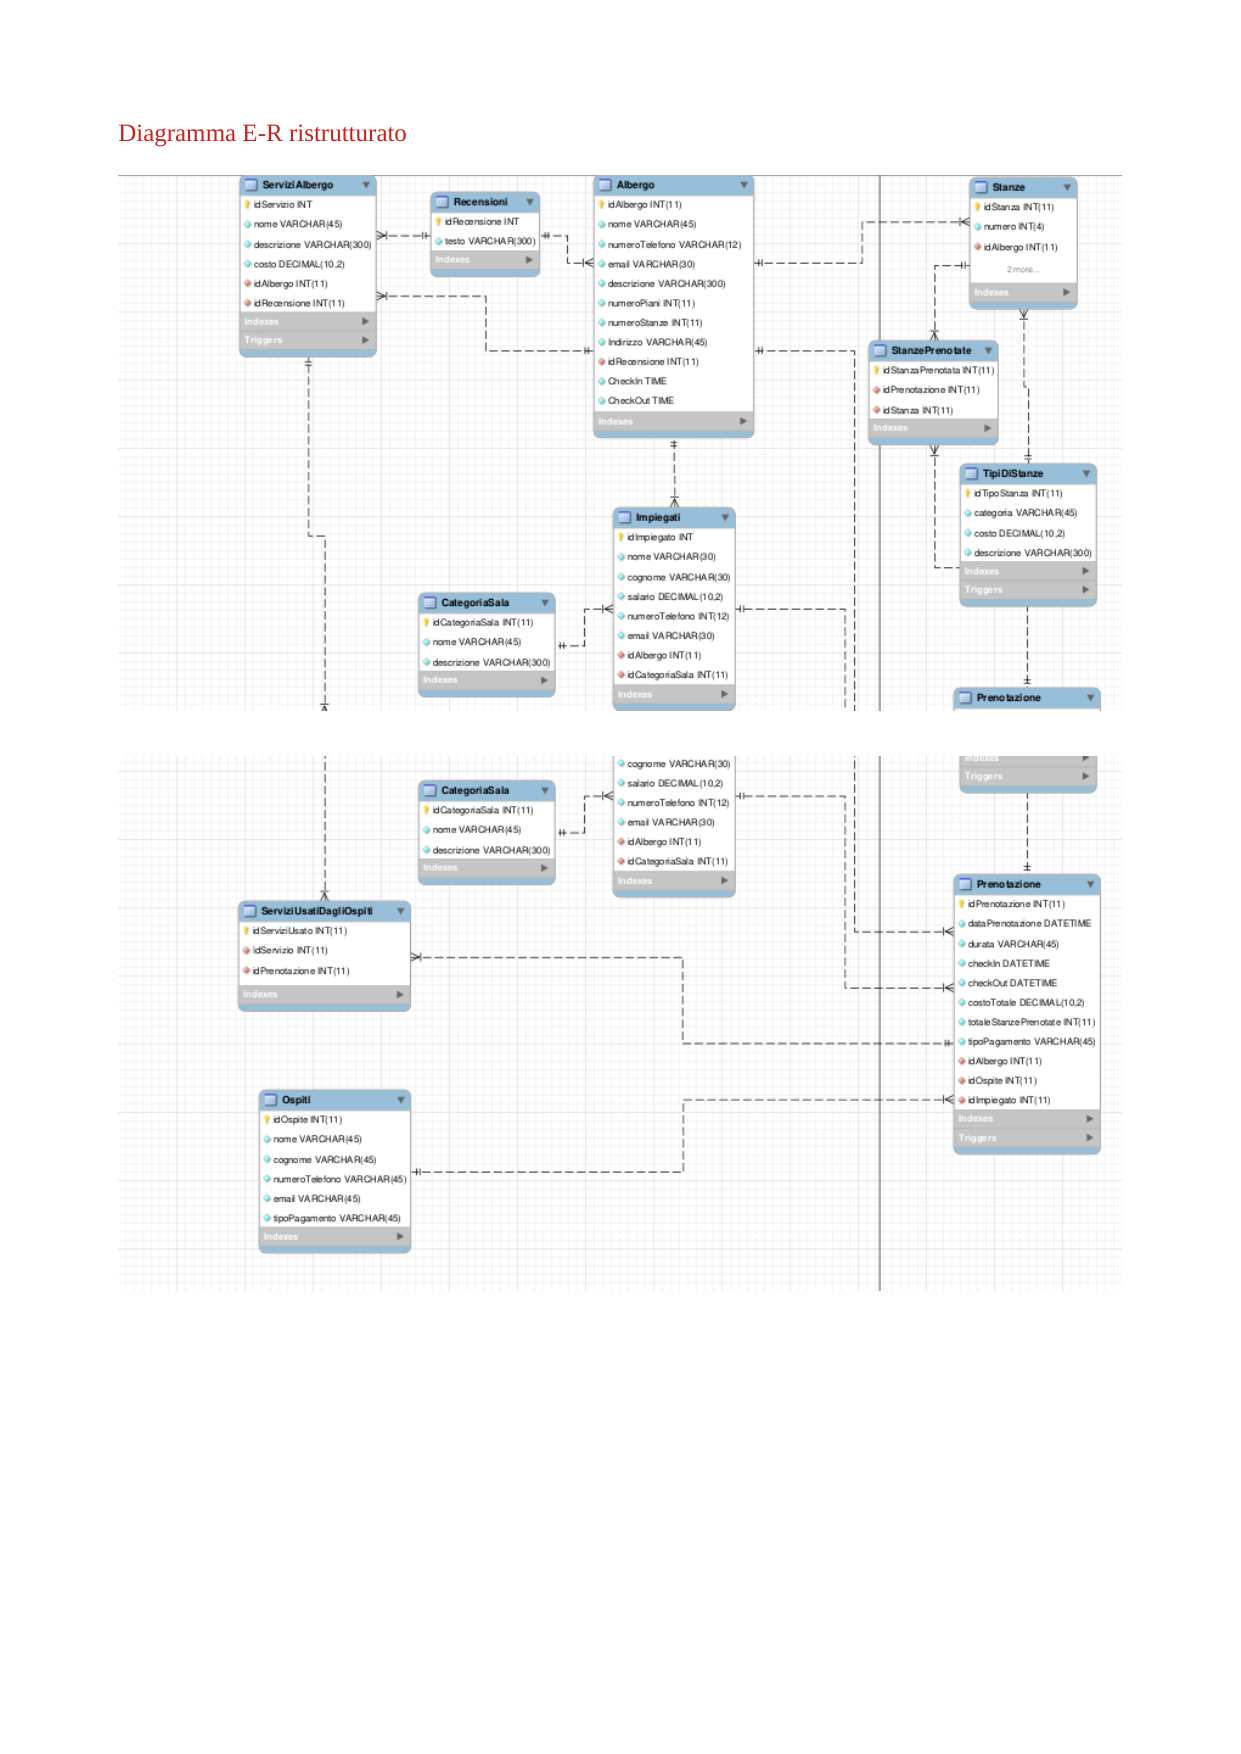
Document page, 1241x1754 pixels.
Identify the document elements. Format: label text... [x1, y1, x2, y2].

picture [118, 756, 1123, 1291]
text Diagramma E-R ristrutturato [118, 118, 1122, 147]
picture [118, 175, 1123, 711]
